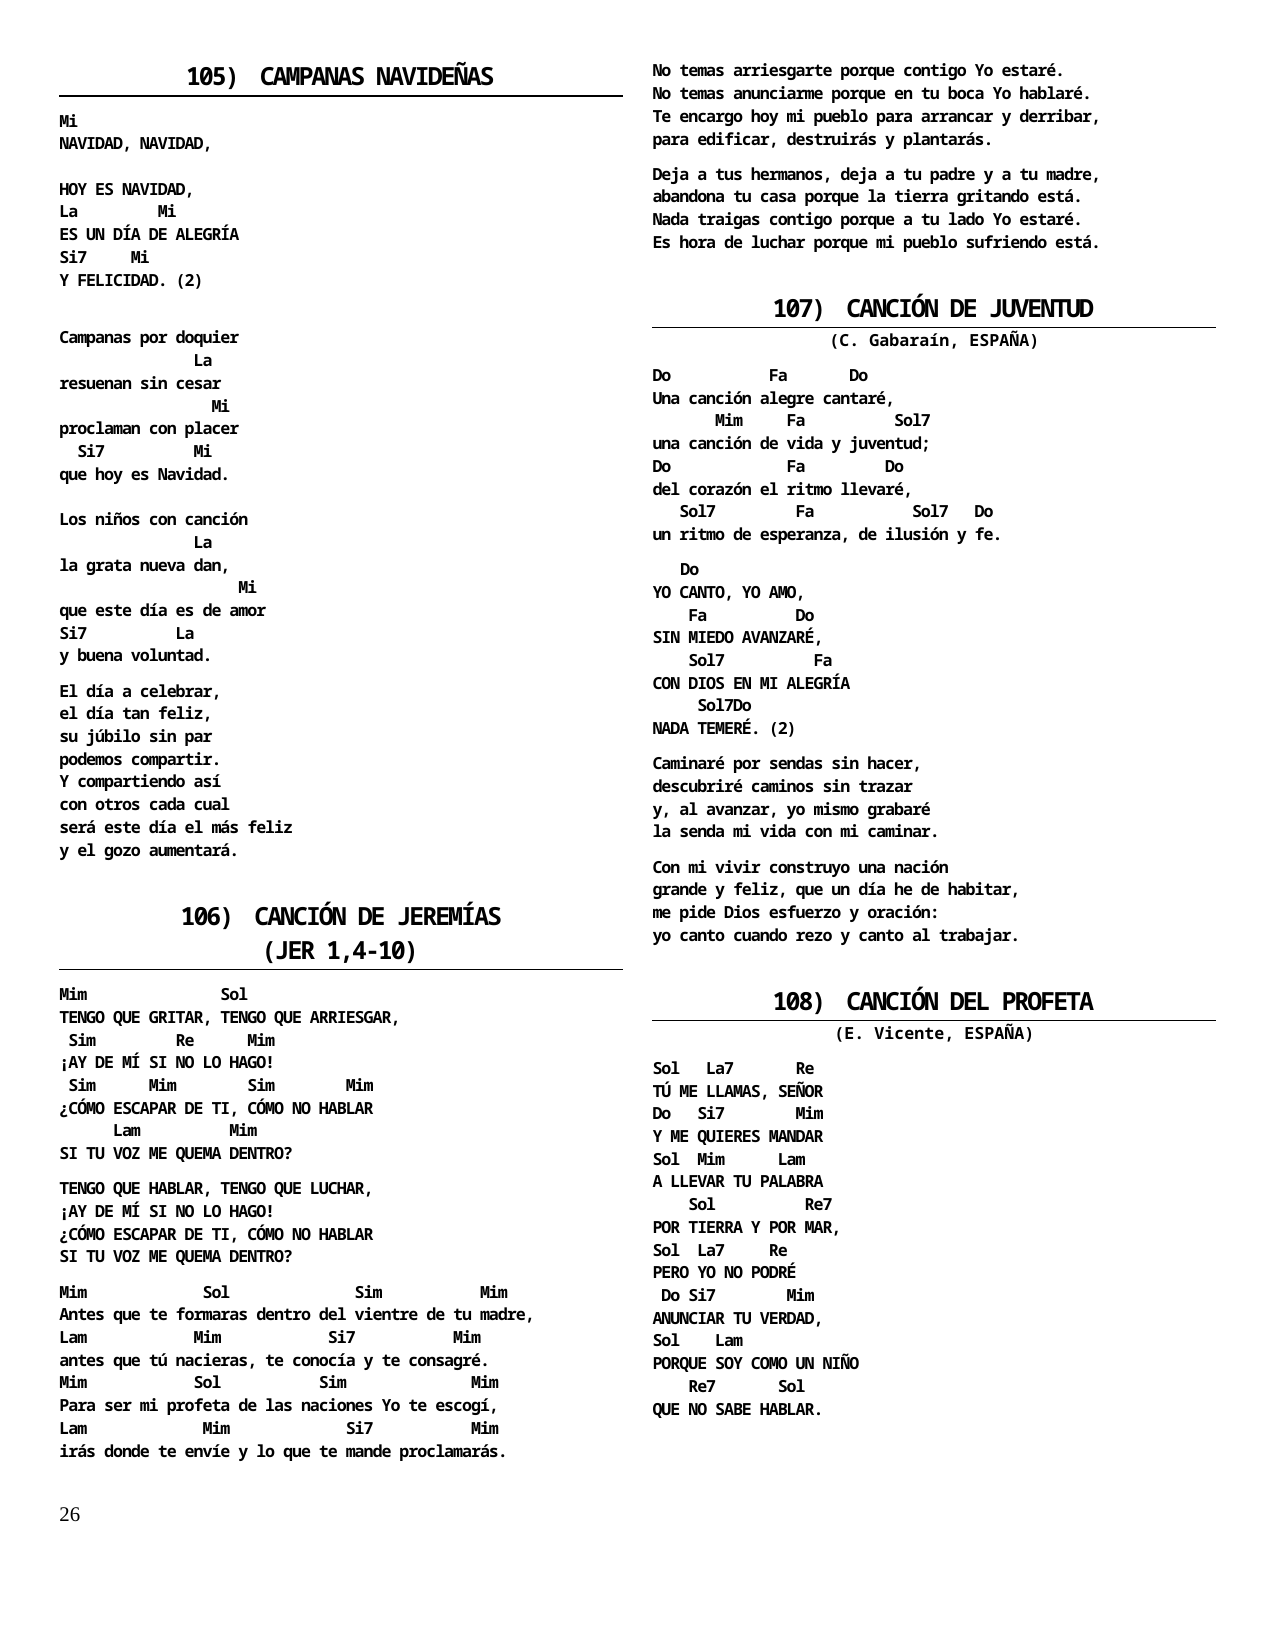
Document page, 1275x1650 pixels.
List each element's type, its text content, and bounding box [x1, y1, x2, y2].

text Deja a tus hermanos, deja a tu padre y a tu madre, abandona tu casa porque la tierra gritando está. Nada traigas contigo porque a tu lado Yo estaré. Es hora de luchar porque mi pueblo sufriendo está. [652, 162, 1216, 253]
text Con mi vivir construyo una nación grande y feliz, que un día he de habitar, me pide Dios esfuerzo y oración: yo canto cuando rezo y canto al trabajar. [652, 855, 1216, 946]
text TENGO QUE HABLAR, TENGO QUE LUCHAR, ¡AY DE MÍ SI NO LO HAGO! ¿CÓMO ESCAPAR DE TI, CÓMO NO HABLAR SI TU VOZ ME QUEMA DENTRO? [59, 1177, 623, 1268]
text No temas arriesgarte porque contigo Yo estaré. No temas anunciarme porque en tu boca Yo hablaré. Te encargo hoy mi pueblo para arrancar y derribar, para edificar, destruirás y plantarás. [652, 59, 1216, 150]
text Campanas por doquier La resuenan sin cesar Mi proclaman con placer Si7 Mi que hoy es Navidad. Los niños con canción La la grata nueva dan, Mi que este día es de amor Si7 La y buena voluntad. [59, 303, 623, 667]
text Mi NAVIDAD, NAVIDAD, HOY ES NAVIDAD, La Mi ES UN DÍA DE ALEGRÍA Si7 Mi Y FELICIDAD. (2) [59, 109, 623, 291]
subtitle Canción De Jeremías (Jer 1,4-10) [59, 898, 623, 969]
text (C. Gabaraín, ESPAÑA) [652, 328, 1216, 351]
subtitle Campanas Navideñas [59, 59, 623, 95]
text Caminaré por sendas sin hacer, descubriré caminos sin trazar y, al avanzar, yo mismo grabaré la senda mi vida con mi caminar. [652, 752, 1216, 843]
subtitle Canción Del Profeta [652, 984, 1216, 1020]
text Mim Sol TENGO QUE GRITAR, TENGO QUE ARRIESGAR, Sim Re Mim ¡AY DE MÍ SI NO LO HAGO! Sim Mim Sim Mim ¿CÓMO ESCAPAR DE TI, CÓMO NO HABLAR Lam Mim SI TU VOZ ME QUEMA DENTRO? [59, 983, 623, 1164]
text Mim Sol Sim Mim Antes que te formaras dentro del vientre de tu madre, Lam Mim Si7 Mim antes que tú nacieras, te conocía y te consagré. Mim Sol Sim Mim Para ser mi profeta de las naciones Yo te escogí, Lam Mim Si7 Mim irás donde te envíe y lo que te mande proclamarás. [59, 1280, 623, 1462]
text Do Fa Do Una canción alegre cantaré, Mim Fa Sol7 una canción de vida y juventud; Do Fa Do del corazón el ritmo llevaré, Sol7 Fa Sol7 Do un ritmo de esperanza, de ilusión y fe. [652, 364, 1216, 545]
text Sol La7 Re TÚ ME LLAMAS, SEÑOR Do Si7 Mim Y ME QUIERES MANDAR Sol Mim Lam A LLEVAR TU PALABRA Sol Re7 POR TIERRA Y POR MAR, Sol La7 Re PERO YO NO PODRÉ Do Si7 Mim ANUNCIAR TU VERDAD, Sol Lam PORQUE SOY COMO UN NIÑO Re7 Sol QUE NO SABE HABLAR. [652, 1057, 1216, 1420]
subtitle Canción De Juventud [652, 291, 1216, 327]
text (E. Vicente, ESPAÑA) [652, 1021, 1216, 1044]
text El día a celebrar, el día tan feliz, su júbilo sin par podemos compartir. Y compartiendo así con otros cada cual será este día el más feliz y el gozo aumentará. [59, 679, 623, 861]
text Do YO CANTO, YO AMO, Fa Do SIN MIEDO AVANZARÉ, Sol7 Fa CON DIOS EN MI ALEGRÍA Sol7Do NADA TEMERÉ. (2) [652, 558, 1216, 739]
